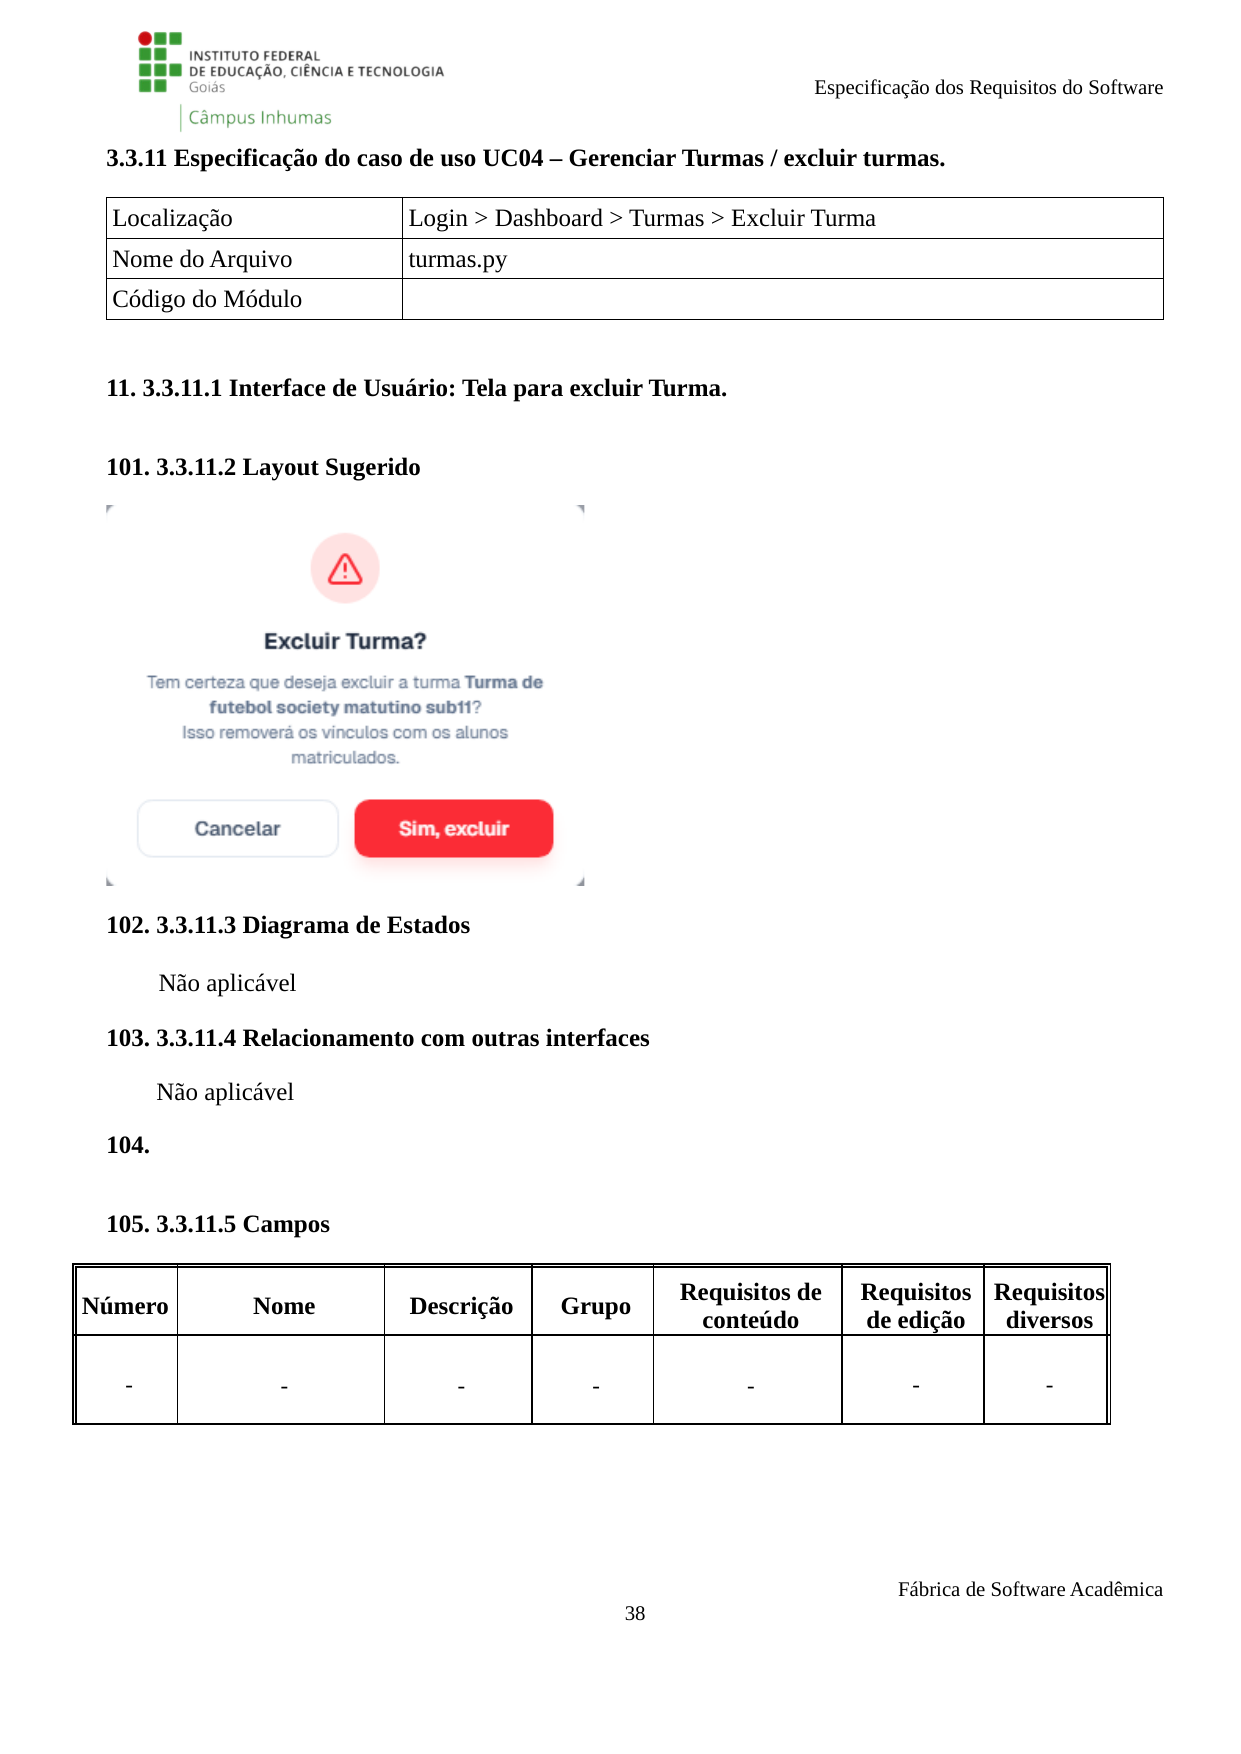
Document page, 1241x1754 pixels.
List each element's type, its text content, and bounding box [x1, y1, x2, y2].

table_header Requisitos de conteúdo [654, 1268, 841, 1334]
table_header Descrição [385, 1268, 531, 1334]
table_cell [403, 279, 1163, 319]
table_header Nome [178, 1268, 384, 1334]
table_cell - [533, 1336, 653, 1423]
table_cell turmas.py [403, 239, 1163, 278]
table_header Grupo [533, 1268, 653, 1334]
table_cell Código do Módulo [107, 279, 402, 319]
table_cell - [654, 1336, 841, 1423]
text Não aplicável [106, 964, 1163, 998]
table_cell Nome do Arquivo [107, 239, 402, 278]
list 3.3.11.5 Campos [106, 1209, 1163, 1238]
table_header Localização [107, 198, 402, 238]
table_cell - [385, 1336, 531, 1423]
table_cell - [843, 1336, 983, 1423]
table_cell - [985, 1336, 1106, 1423]
table_header Requisitos de edição [843, 1268, 983, 1334]
list 3.3.11.1 Interface de Usuário: Tela para excluir Turma. [106, 373, 1163, 402]
list 3.3.11.3 Diagrama de Estados [106, 911, 1163, 939]
table_header Número [77, 1268, 177, 1334]
list 3.3.11.2 Layout Sugerido [106, 452, 1163, 481]
table_cell - [178, 1336, 384, 1423]
table_header Requisitos diversos [985, 1268, 1106, 1334]
table_cell - [77, 1336, 177, 1423]
table_header Login > Dashboard > Turmas > Excluir Turma [403, 198, 1163, 238]
list 3.3.11.4 Relacionamento com outras interfaces [106, 1023, 1163, 1052]
text Não aplicável [106, 1077, 1163, 1105]
subtitle 3.3.11 Especificação do caso de uso UC04 – Gerenciar Turmas / excluir turmas. [106, 143, 1163, 172]
